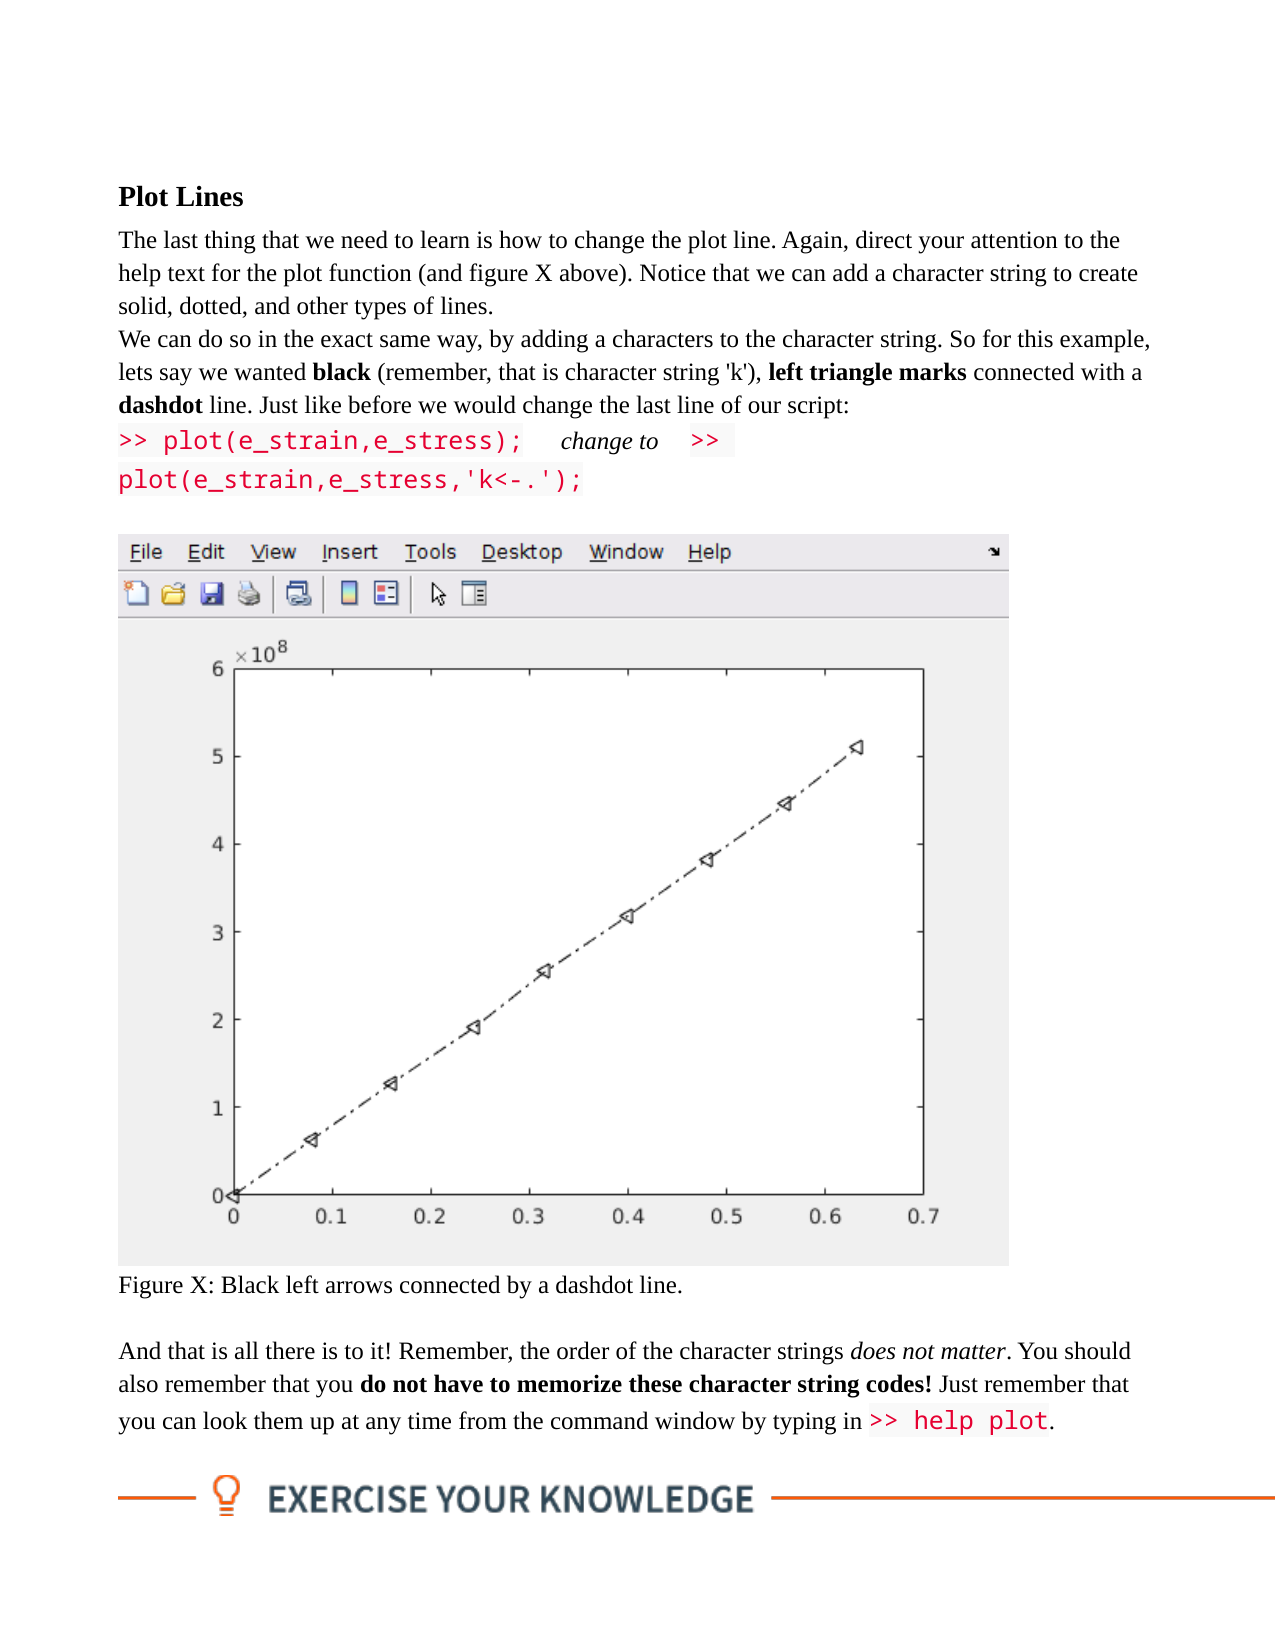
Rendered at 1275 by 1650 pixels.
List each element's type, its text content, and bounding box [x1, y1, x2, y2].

text The last thing that we need to learn is how to change the plot line. Again, direct your attention to the help text for the plot function (and figure X above). Notice that we can add a character string to create solid, dotted, and other types of lines. [118, 225, 1157, 319]
text >> plot(e_strain,e_stress); change to >> plot(e_strain,e_stress,'k<-.'); [118, 423, 1157, 496]
text And that is all there is to it! Remember, the order of the character strings does not matter. You should also remember that you do not have to memorize these character string codes! Just remember that you can look them up at any time from the command window by typing in >> help plot. [118, 1336, 1157, 1437]
picture [118, 534, 1009, 1266]
text We can do so in the exact same way, by adding a characters to the character string. So for this example, lets say we wanted black (remember, that is character string 'k'), left triangle marks connected with a dashdot line. Just like before we would change the last line of our script: [118, 324, 1157, 419]
subtitle Plot Lines [118, 179, 1157, 212]
text Figure X: Black left arrows connected by a dashdot line. [118, 1270, 1157, 1298]
picture [118, 1475, 1275, 1516]
